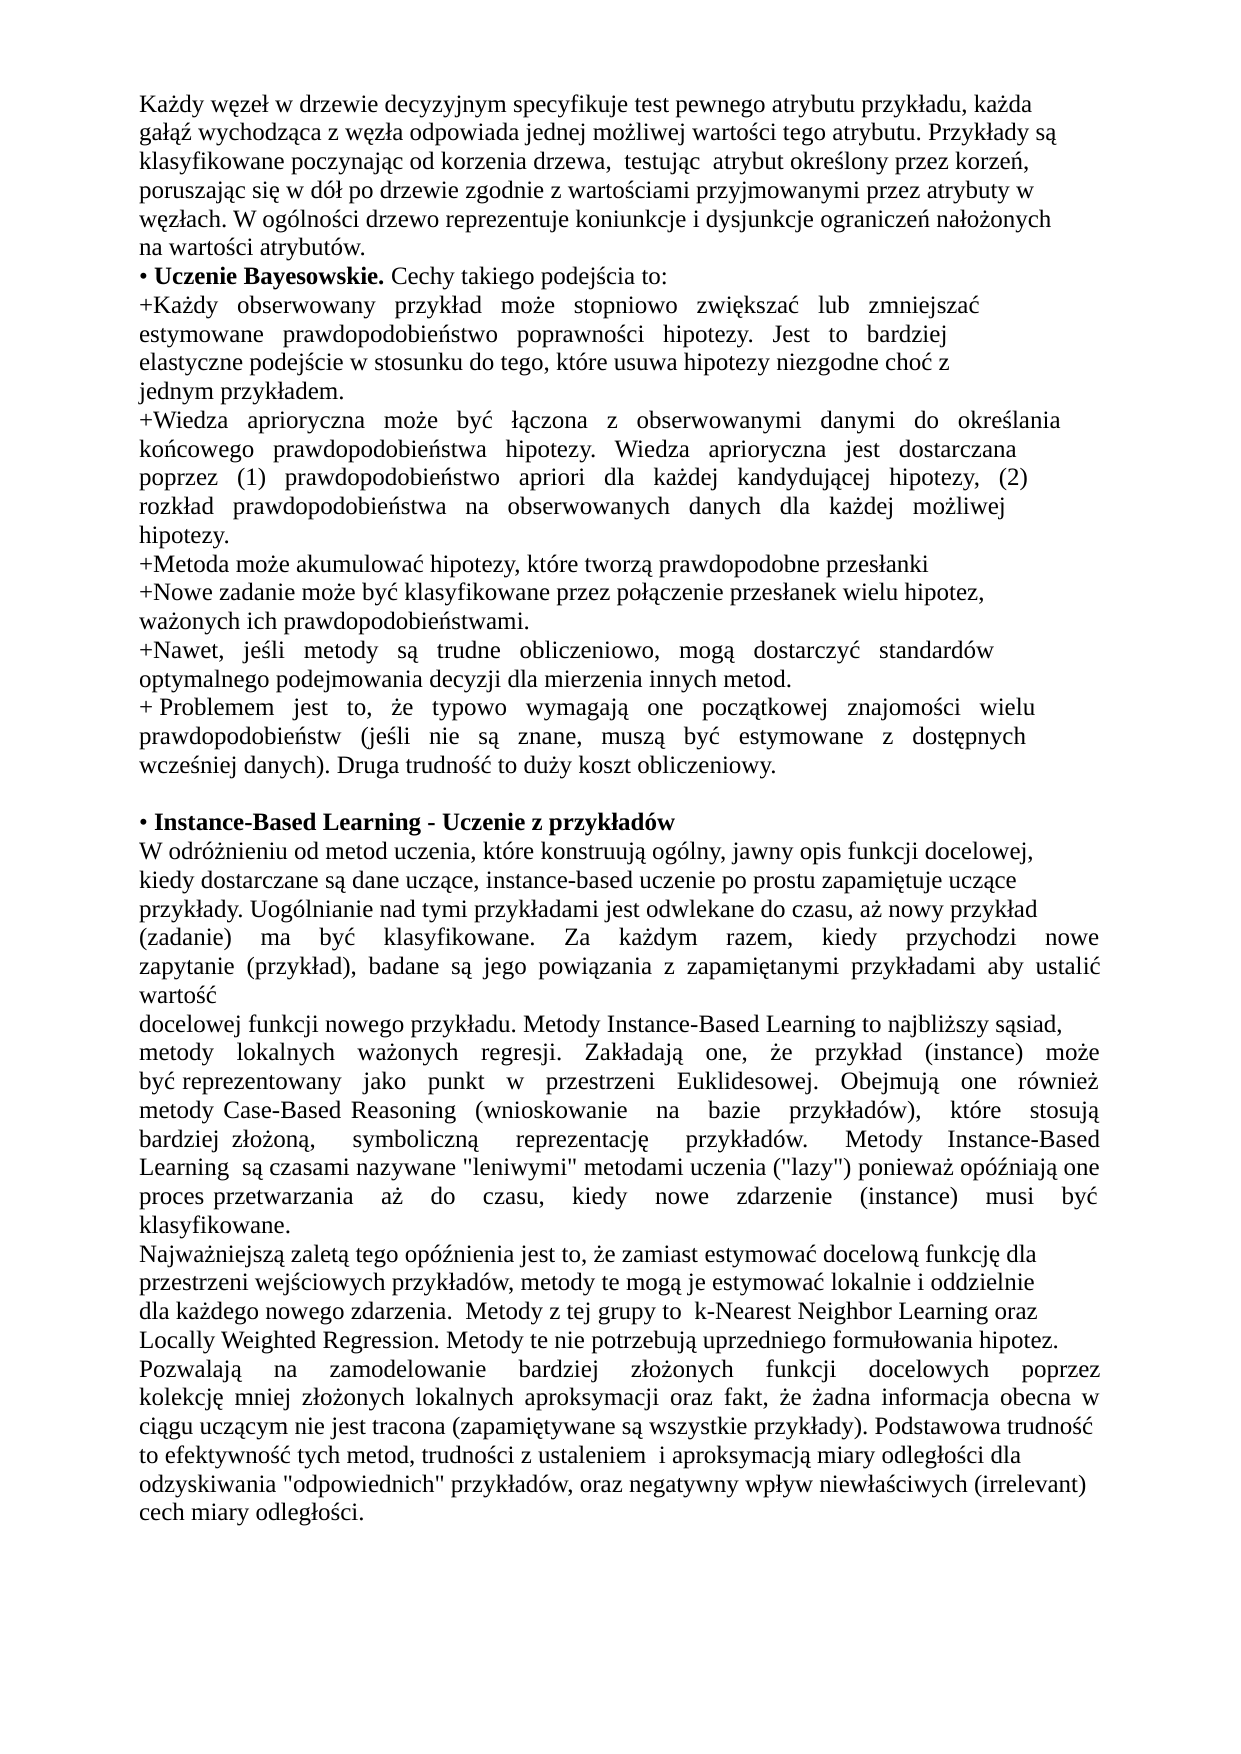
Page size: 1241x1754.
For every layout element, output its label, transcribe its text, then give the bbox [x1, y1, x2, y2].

text +Nawet, jeśli metody są trudne obliczeniowo, mogą dostarczyć standardów [139, 635, 1101, 664]
text (zadanie) ma być klasyfikowane. Za każdym razem, kiedy przychodzi nowe zapytanie (przykład), badane są jego powiązania z zapamiętanymi przykładami aby ustalić wartość [139, 922, 1101, 1009]
text Locally Weighted Regression. Metody te nie potrzebują uprzedniego formułowania hipotez. [139, 1325, 1101, 1354]
text gałąź wychodząca z węzła odpowiada jednej możliwej wartości tego atrybutu. Przykłady są [139, 117, 1101, 146]
text przestrzeni wejściowych przykładów, metody te mogą je estymować lokalnie i oddzielnie [139, 1267, 1101, 1296]
text hipotezy. [139, 520, 1101, 549]
text klasyfikowane poczynając od korzenia drzewa, testując atrybut określony przez korzeń, [139, 146, 1101, 175]
text W odróżnieniu od metod uczenia, które konstruują ogólny, jawny opis funkcji docelowej, [139, 836, 1101, 865]
text elastyczne podejście w stosunku do tego, które usuwa hipotezy niezgodne choć z [139, 347, 1101, 376]
text odzyskiwania "odpowiednich" przykładów, oraz negatywny wpływ niewłaściwych (irrelevant) [139, 1469, 1101, 1497]
text końcowego prawdopodobieństwa hipotezy. Wiedza aprioryczna jest dostarczana [139, 434, 1101, 462]
text +Wiedza aprioryczna może być łączona z obserwowanymi danymi do określania [139, 405, 1101, 434]
text +Nowe zadanie może być klasyfikowane przez połączenie przesłanek wielu hipotez, [139, 577, 1101, 606]
text poprzez (1) prawdopodobieństwo apriori dla każdej kandydującej hipotezy, (2) [139, 462, 1101, 491]
text jednym przykładem. [139, 376, 1101, 405]
text wcześniej danych). Druga trudność to duży koszt obliczeniowy. [139, 750, 1101, 779]
text • Uczenie Bayesowskie. Cechy takiego podejścia to: [139, 261, 1101, 290]
text to efektywność tych metod, trudności z ustaleniem i aproksymacją miary odległości dla [139, 1440, 1101, 1469]
text Każdy węzeł w drzewie decyzyjnym specyfikuje test pewnego atrybutu przykładu, każda [139, 89, 1101, 117]
text • Instance-Based Learning - Uczenie z przykładów [139, 807, 1101, 836]
text + Problemem jest to, że typowo wymagają one początkowej znajomości wielu [139, 692, 1101, 721]
text +Każdy obserwowany przykład może stopniowo zwiększać lub zmniejszać [139, 290, 1101, 319]
text rozkład prawdopodobieństwa na obserwowanych danych dla każdej możliwej [139, 491, 1101, 520]
text poruszając się w dół po drzewie zgodnie z wartościami przyjmowanymi przez atrybuty w [139, 175, 1101, 204]
text docelowej funkcji nowego przykładu. Metody Instance-Based Learning to najbliższy sąsiad, [139, 1009, 1101, 1037]
text ważonych ich prawdopodobieństwami. [139, 606, 1101, 635]
text Pozwalają na zamodelowanie bardziej złożonych funkcji docelowych poprzez kolekcję mniej złożonych lokalnych aproksymacji oraz fakt, że żadna informacja obecna w ciągu uczącym nie jest tracona (zapamiętywane są wszystkie przykłady). Podstawowa trudność [139, 1354, 1101, 1440]
text kiedy dostarczane są dane uczące, instance-based uczenie po prostu zapamiętuje uczące [139, 865, 1101, 894]
text estymowane prawdopodobieństwo poprawności hipotezy. Jest to bardziej [139, 319, 1101, 347]
text dla każdego nowego zdarzenia. Metody z tej grupy to k-Nearest Neighbor Learning oraz [139, 1296, 1101, 1325]
text +Metoda może akumulować hipotezy, które tworzą prawdopodobne przesłanki [139, 549, 1101, 577]
text metody lokalnych ważonych regresji. Zakładają one, że przykład (instance) może być reprezentowany jako punkt w przestrzeni Euklidesowej. Obejmują one również metody Case-Based Reasoning (wnioskowanie na bazie przykładów), które stosują bardziej złożoną, symboliczną reprezentację przykładów. Metody Instance-Based Learning są czasami nazywane "leniwymi" metodami uczenia ("lazy") ponieważ opóźniają one proces przetwarzania aż do czasu, kiedy nowe zdarzenie (instance) musi być klasyfikowane. [139, 1037, 1101, 1239]
text optymalnego podejmowania decyzji dla mierzenia innych metod. [139, 664, 1101, 692]
text prawdopodobieństw (jeśli nie są znane, muszą być estymowane z dostępnych [139, 721, 1101, 750]
text przykłady. Uogólnianie nad tymi przykładami jest odwlekane do czasu, aż nowy przykład [139, 894, 1101, 922]
text cech miary odległości. [139, 1497, 1101, 1526]
text na wartości atrybutów. [139, 232, 1101, 261]
text Najważniejszą zaletą tego opóźnienia jest to, że zamiast estymować docelową funkcję dla [139, 1239, 1101, 1267]
text węzłach. W ogólności drzewo reprezentuje koniunkcje i dysjunkcje ograniczeń nałożonych [139, 204, 1101, 232]
